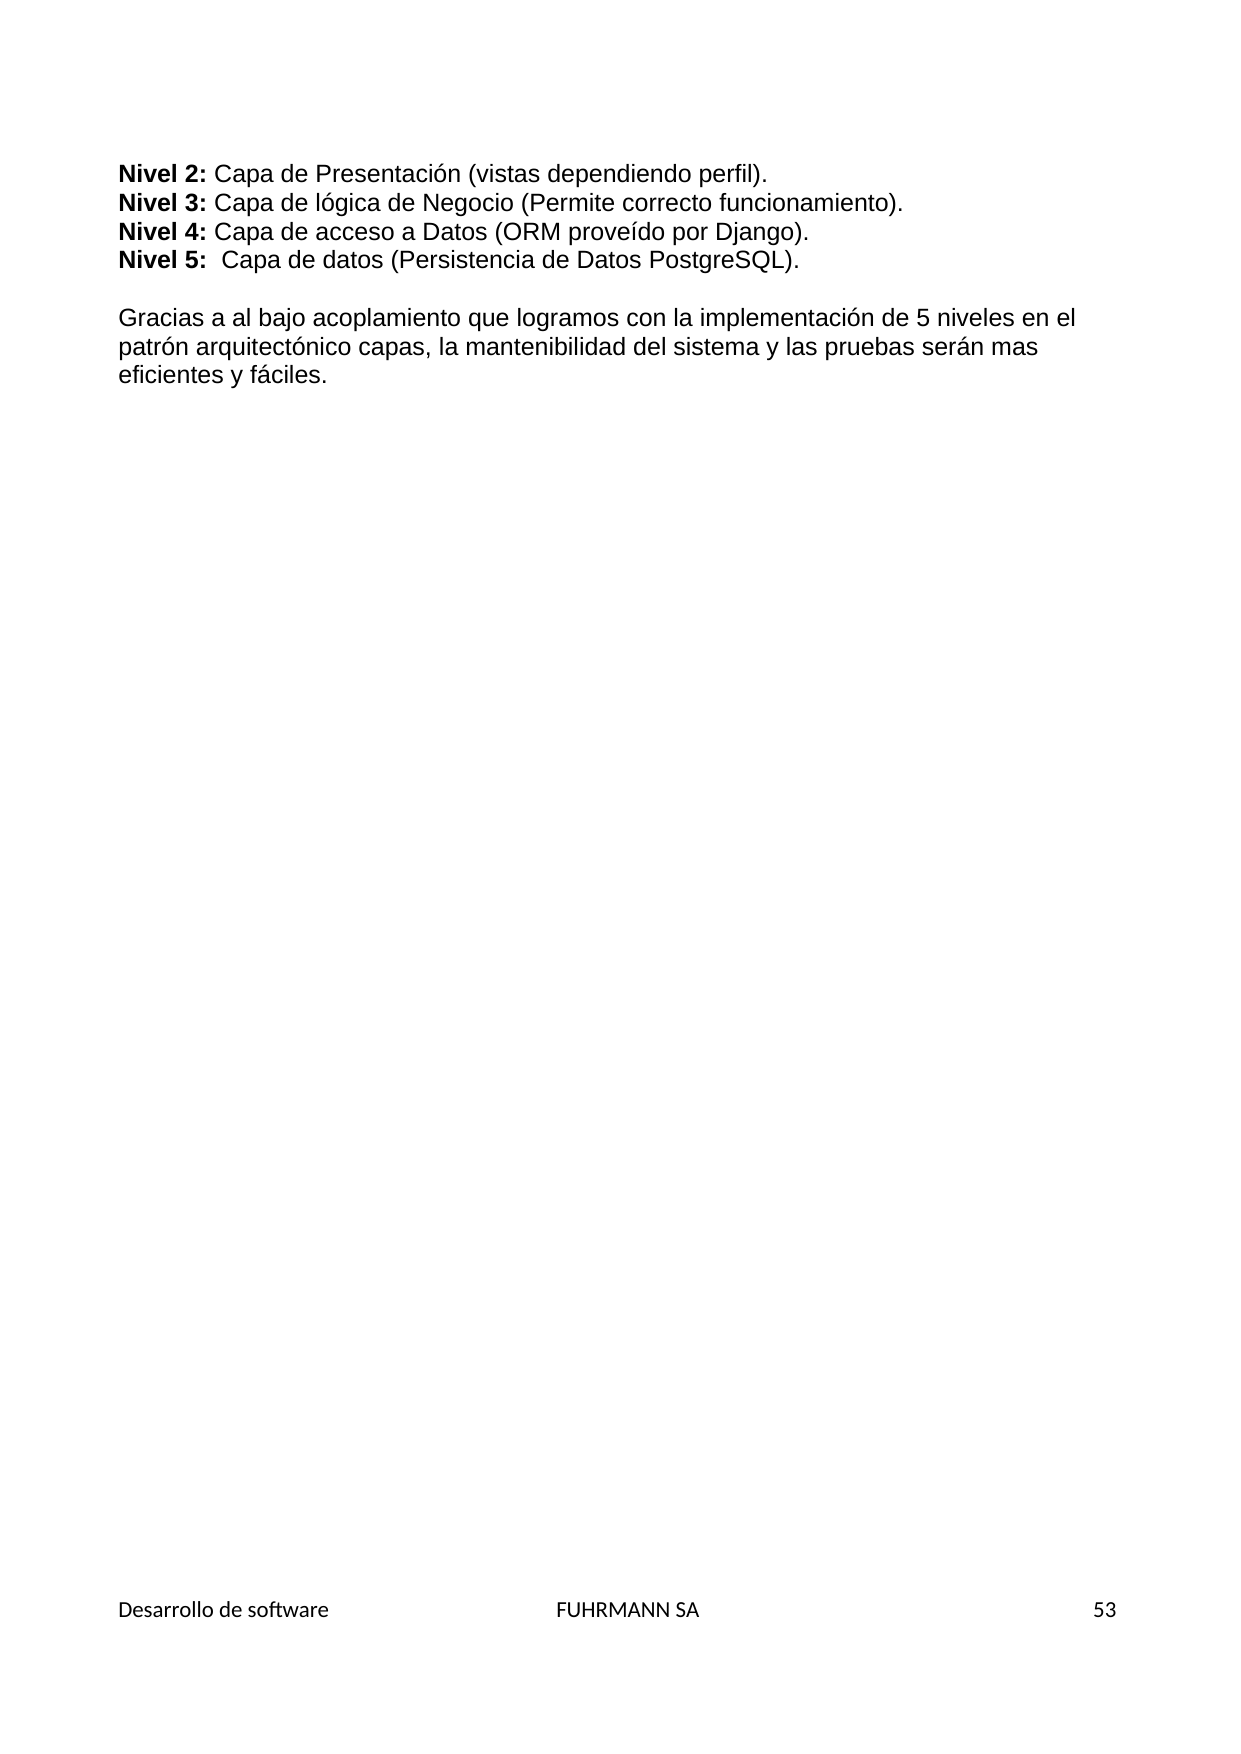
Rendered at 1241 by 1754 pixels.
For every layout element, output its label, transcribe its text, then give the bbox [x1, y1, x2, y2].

text Nivel 3: Capa de lógica de Negocio (Permite correcto funcionamiento). [118, 188, 1122, 217]
text Nivel 2: Capa de Presentación (vistas dependiendo perfil). [118, 159, 1122, 188]
text Gracias a al bajo acoplamiento que logramos con la implementación de 5 niveles en el patrón arquitectónico capas, la mantenibilidad del sistema y las pruebas serán mas eficientes y fáciles. [118, 303, 1122, 389]
text Nivel 5: Capa de datos (Persistencia de Datos PostgreSQL). [118, 245, 1122, 274]
text Nivel 4: Capa de acceso a Datos (ORM proveído por Django). [118, 217, 1122, 245]
